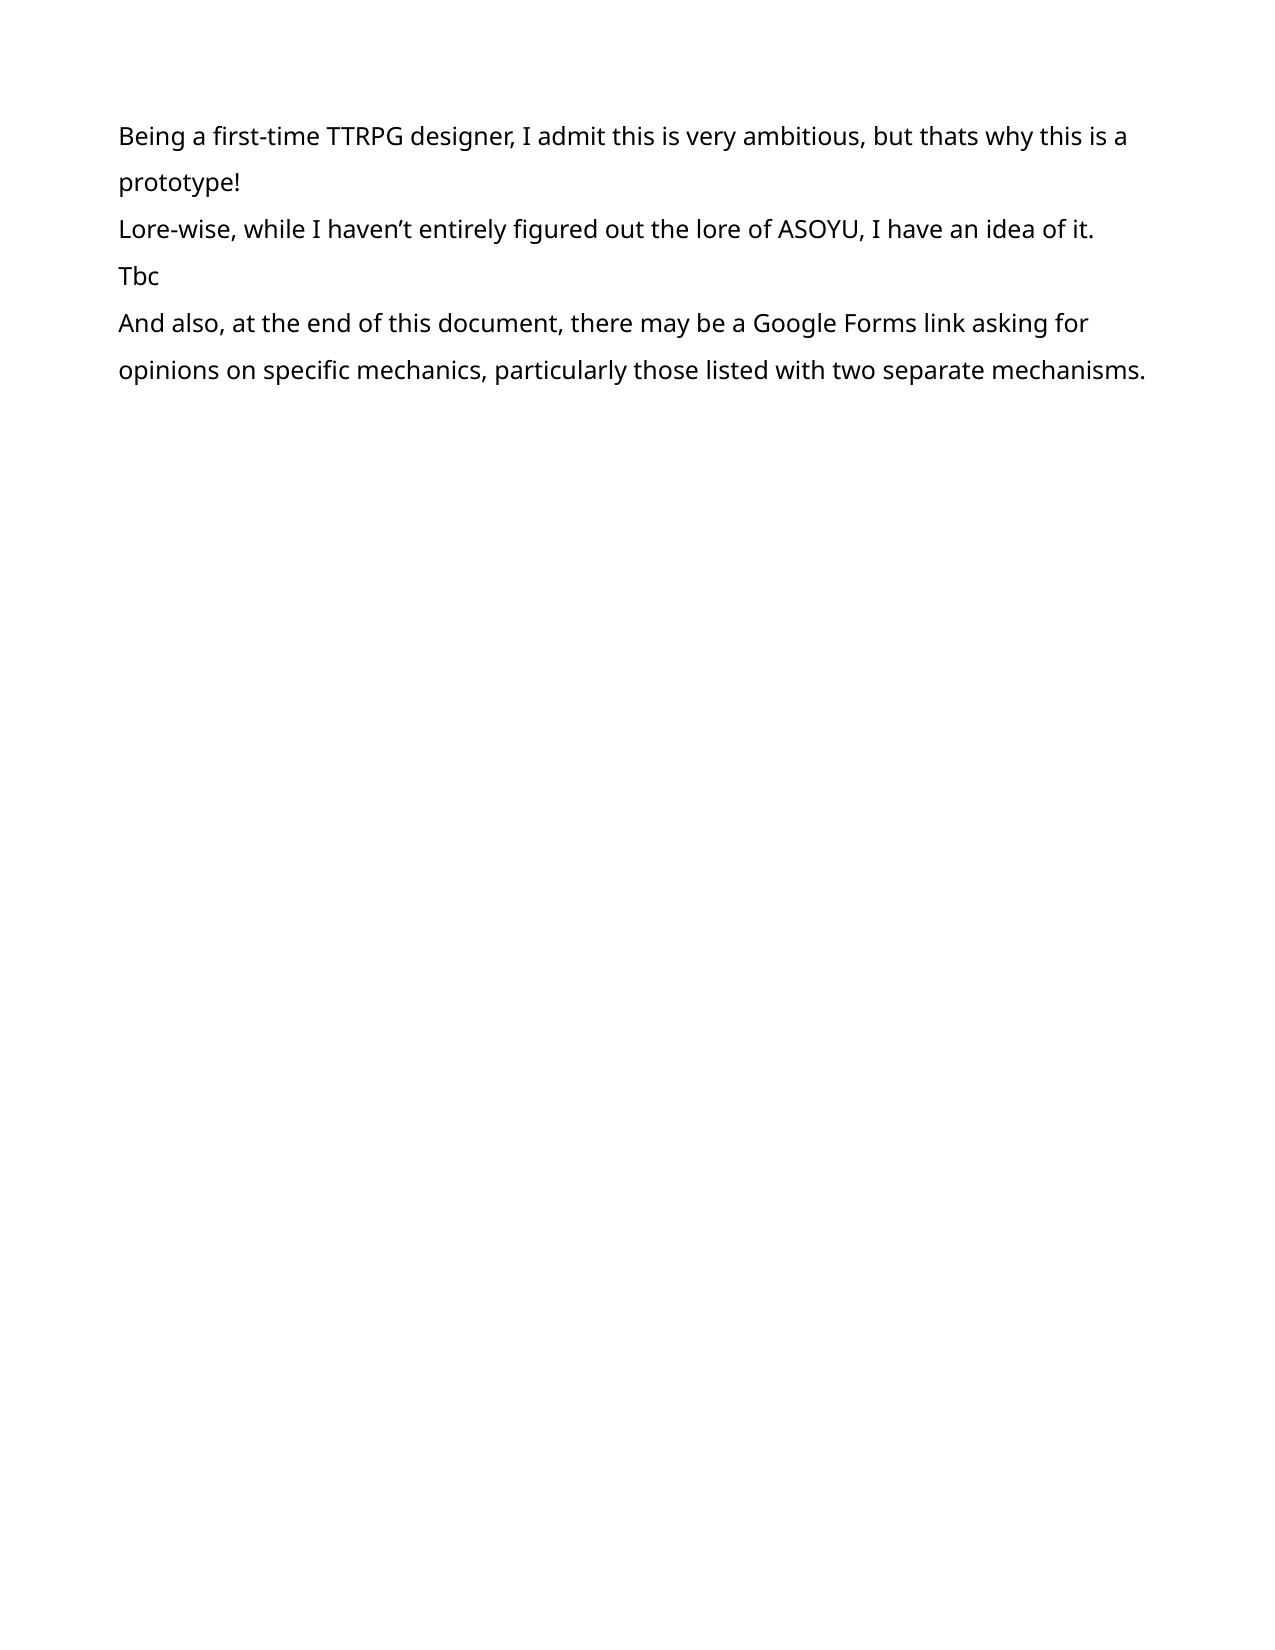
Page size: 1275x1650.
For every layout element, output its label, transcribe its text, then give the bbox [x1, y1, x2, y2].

text And also, at the end of this document, there may be a Google Forms link asking for opinions on specific mechanics, particularly those listed with two separate mechanisms. [118, 306, 1157, 387]
text Being a first-time TTRPG designer, I admit this is very ambitious, but thats why this is a prototype! Lore-wise, while I haven’t entirely figured out the lore of ASOYU, I have an idea of it. Tbc [118, 118, 1157, 293]
